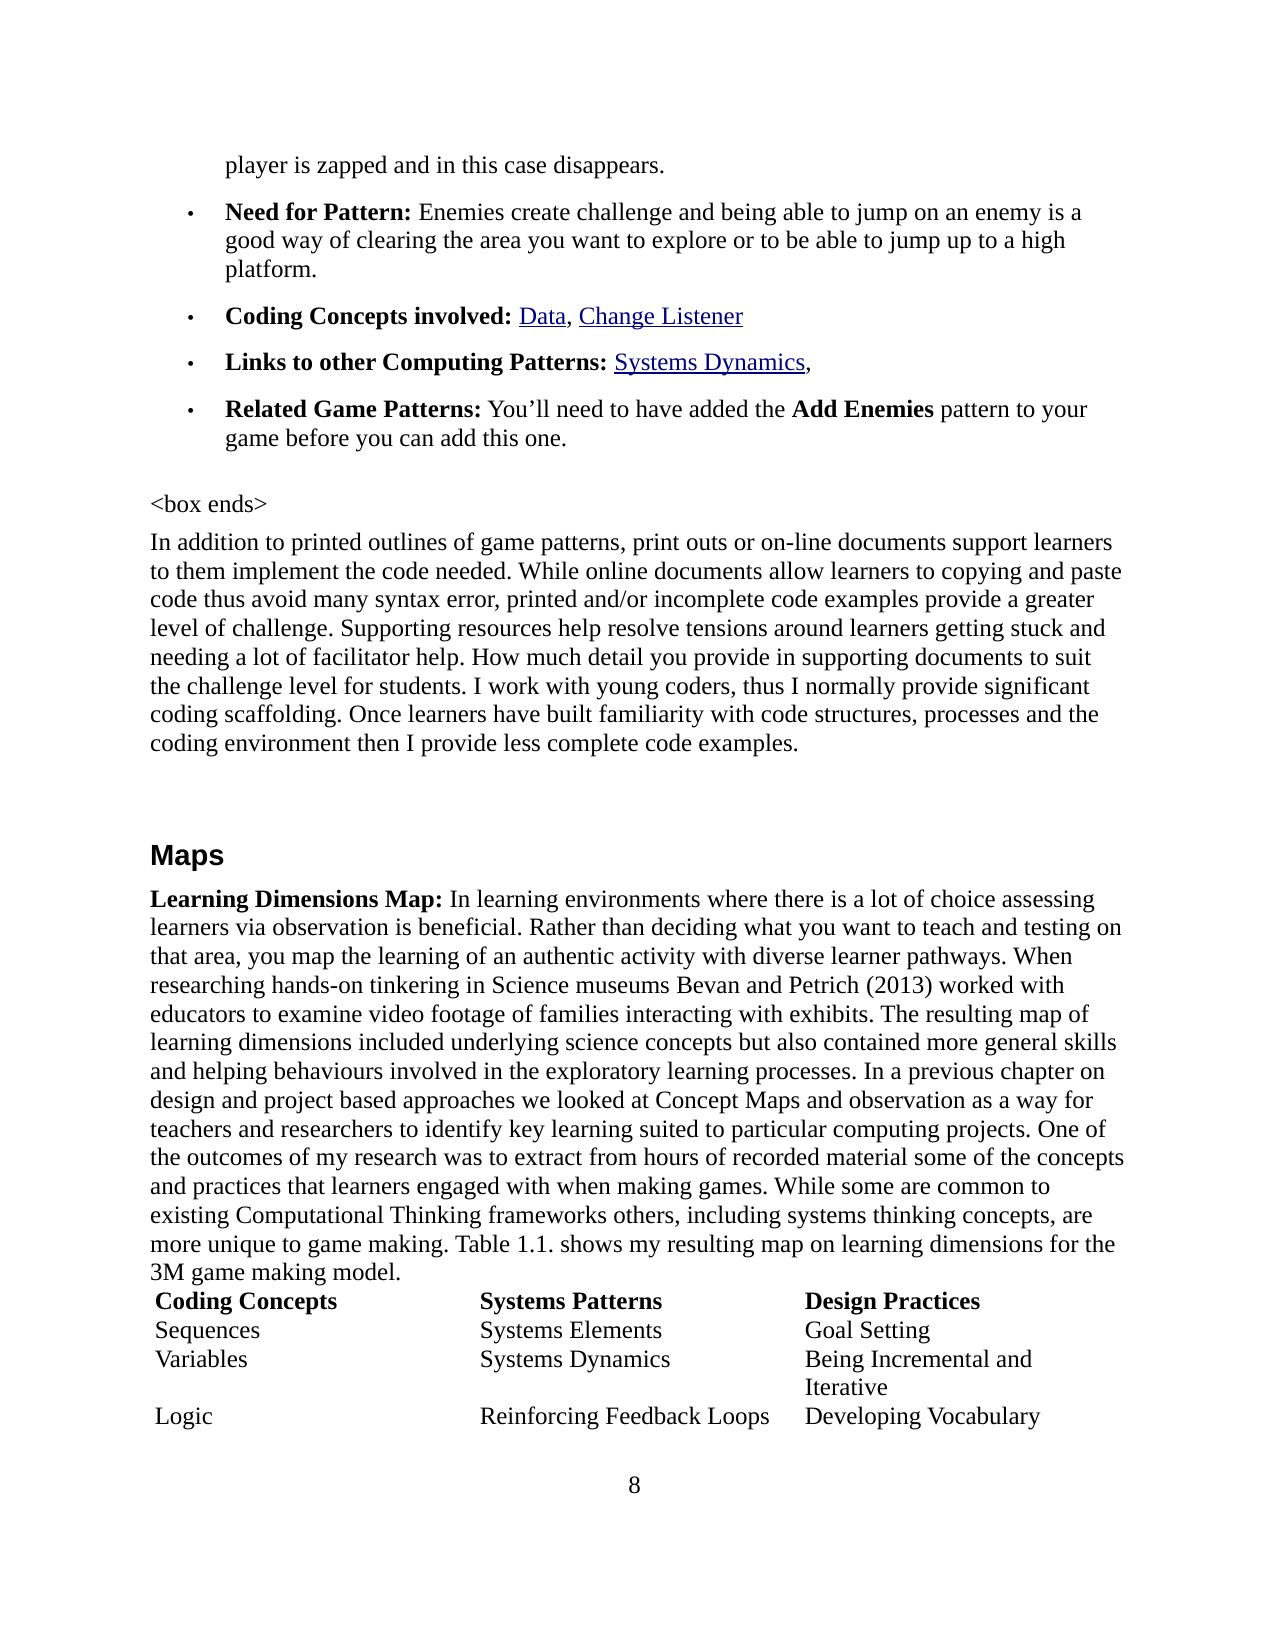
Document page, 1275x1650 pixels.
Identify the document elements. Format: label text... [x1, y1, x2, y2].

list Links to other Computing Patterns: Systems Dynamics, [187, 347, 1125, 376]
table_header Systems Patterns [475, 1286, 800, 1315]
text In addition to printed outlines of game patterns, print outs or on-line documents support learners to them implement the code needed. While online documents allow learners to copying and paste code thus avoid many syntax error, printed and/or incomplete code examples provide a greater level of challenge. Supporting resources help resolve tensions around learners getting stuck and needing a lot of facilitator help. How much detail you provide in supporting documents to suit the challenge level for students. I work with young coders, thus I normally provide significant coding scaffolding. Once learners have built familiarity with code structures, processes and the coding environment then I provide less complete code examples. [150, 527, 1125, 757]
list player is zapped and in this case disappears. [187, 150, 1125, 179]
subtitle Maps [150, 838, 1125, 871]
table_cell Developing Vocabulary [800, 1401, 1125, 1430]
table_cell Variables [150, 1344, 475, 1401]
table_cell Logic [150, 1401, 475, 1430]
list Need for Pattern: Enemies create challenge and being able to jump on an enemy is a good way of clearing the area you want to explore or to be able to jump up to a high platform. [187, 197, 1125, 283]
table_cell Systems Dynamics [475, 1344, 800, 1401]
table_cell Goal Setting [800, 1315, 1125, 1344]
list Related Game Patterns: You’ll need to have added the Add Enemies pattern to your game before you can add this one. [187, 394, 1125, 452]
table_cell Reinforcing Feedback Loops [475, 1401, 800, 1430]
text <box ends> [150, 461, 1125, 518]
list Coding Concepts involved: Data, Change Listener [187, 301, 1125, 329]
table_cell Being Incremental and Iterative [800, 1344, 1125, 1401]
table_header Coding Concepts [150, 1286, 475, 1315]
table_header Design Practices [800, 1286, 1125, 1315]
table_cell Systems Elements [475, 1315, 800, 1344]
text Learning Dimensions Map: In learning environments where there is a lot of choice assessing learners via observation is beneficial. Rather than deciding what you want to teach and testing on that area, you map the learning of an authentic activity with diverse learner pathways. When researching hands-on tinkering in Science museums Bevan and Petrich (2013) worked with educators to examine video footage of families interacting with exhibits. The resulting map of learning dimensions included underlying science concepts but also contained more general skills and helping behaviours involved in the exploratory learning processes. In a previous chapter on design and project based approaches we looked at Concept Maps and observation as a way for teachers and researchers to identify key learning suited to particular computing projects. One of the outcomes of my research was to extract from hours of recorded material some of the concepts and practices that learners engaged with when making games. While some are common to existing Computational Thinking frameworks others, including systems thinking concepts, are more unique to game making. Table 1.1. shows my resulting map on learning dimensions for the 3M game making model. [150, 884, 1125, 1286]
table_cell Sequences [150, 1315, 475, 1344]
